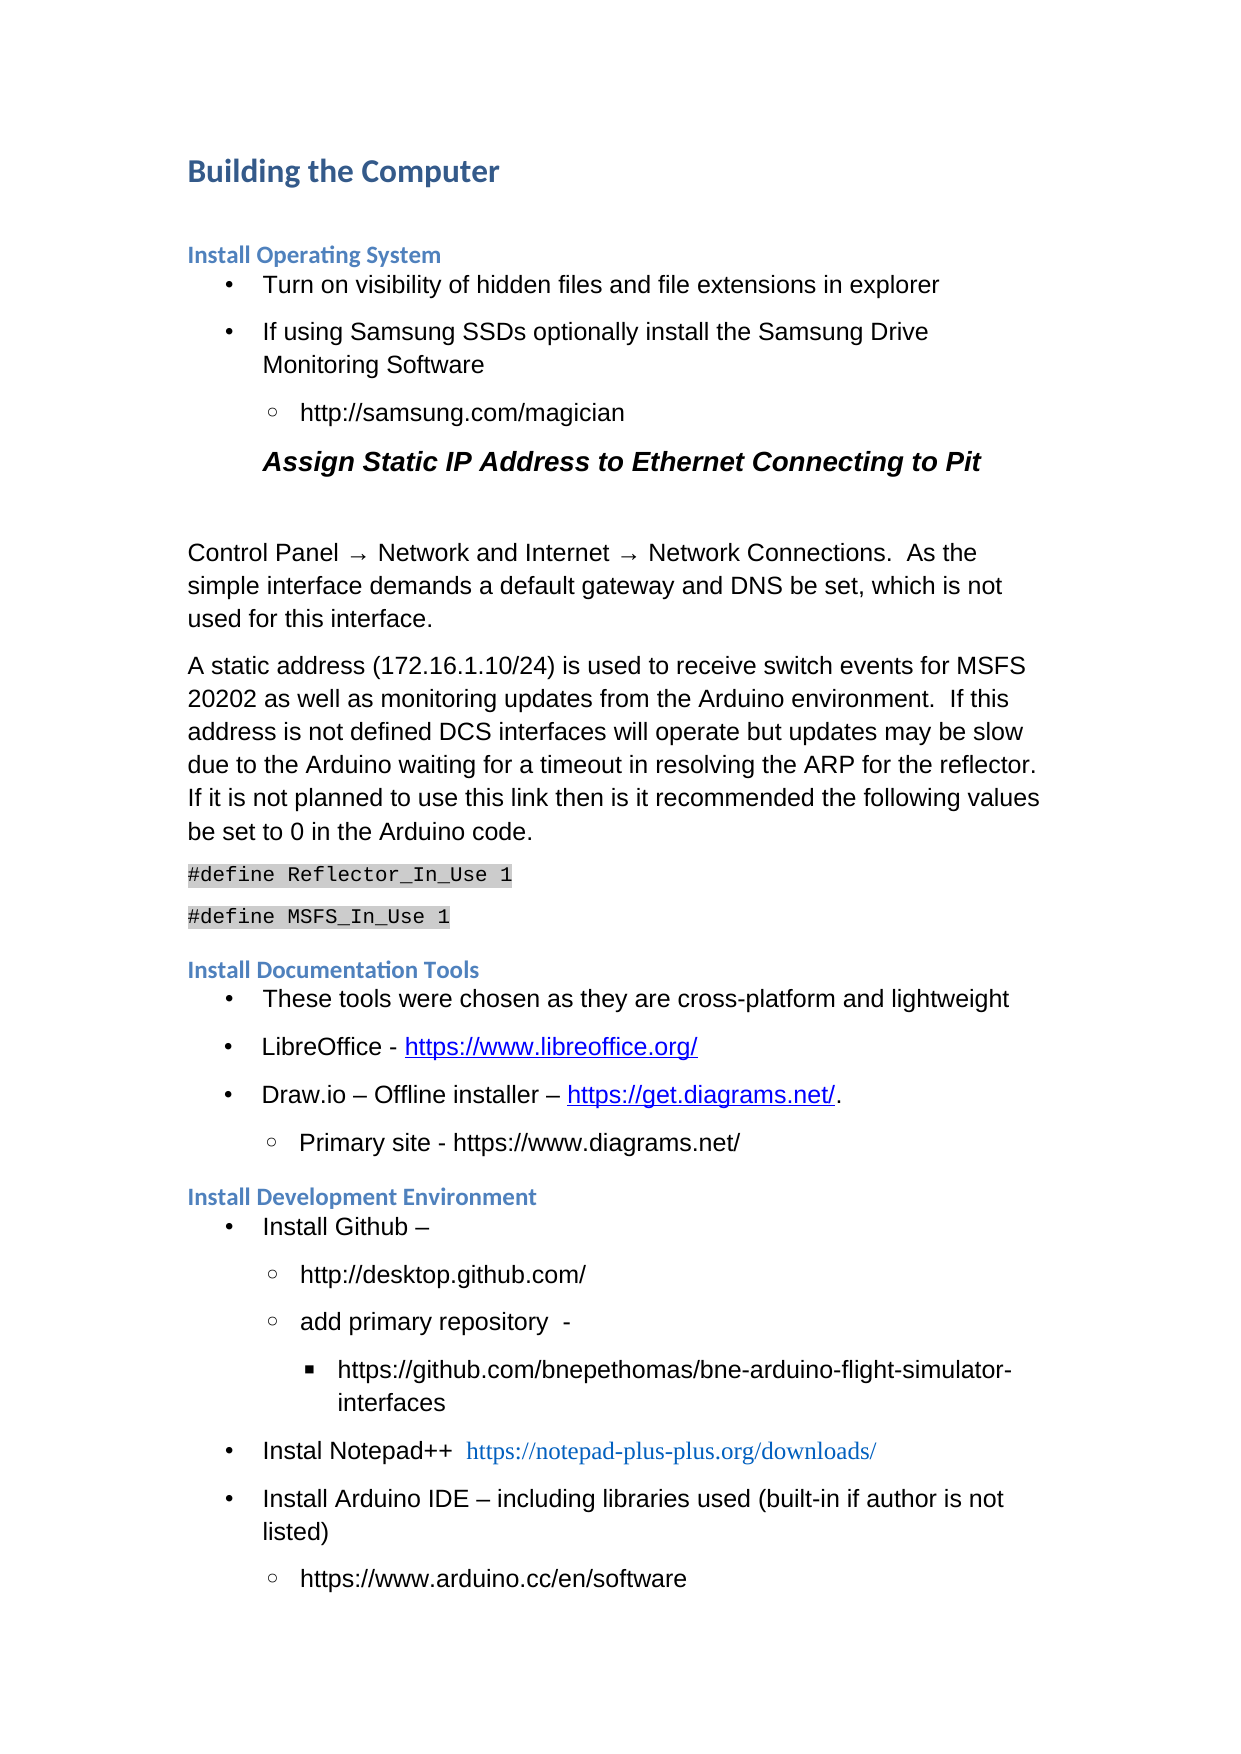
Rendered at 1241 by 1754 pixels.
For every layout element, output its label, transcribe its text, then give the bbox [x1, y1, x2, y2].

list Turn on visibility of hidden files and file extensions in explorer [225, 269, 1053, 298]
list https://www.arduino.cc/en/software [262, 1564, 1053, 1593]
text #define Reflector_In_Use 1 [187, 864, 1053, 888]
text Control Panel → Network and Internet → Network Connections. As the simple interface demands a default gateway and DNS be set, which is not used for this interface. [187, 538, 1053, 632]
list http://samsung.com/magician [262, 398, 1053, 427]
text A static address (172.16.1.10/24) is used to receive switch events for MSFS 20202 as well as monitoring updates from the Arduino environment. If this address is not defined DCS interfaces will operate but updates may be slow due to the Arduino waiting for a timeout in resolving the ARP for the reflector. If it is not planned to use this link then is it recommended the following values be set to 0 in the Arduino code. [187, 651, 1053, 845]
list https://github.com/bnepethomas/bne-arduino-flight-simulator-interfaces [300, 1355, 1053, 1417]
list add primary repository - [262, 1307, 1053, 1336]
list Instal Notepad++ https://notepad-plus-plus.org/downloads/ [225, 1436, 1053, 1465]
list Primary site - https://www.diagrams.net/ [261, 1127, 1053, 1156]
list Install Github – [225, 1212, 1053, 1241]
list These tools were chosen as they are cross-platform and lightweight [225, 984, 1053, 1013]
text #define MSFS_In_Use 1 [187, 906, 1053, 929]
list http://desktop.github.com/ [262, 1260, 1053, 1288]
list Draw.io – Offline installer – https://get.diagrams.net/. [224, 1080, 1053, 1109]
subtitle Building the Computer [187, 150, 1053, 191]
subtitle Assign Static IP Address to Ethernet Connecting to Pit [187, 446, 1053, 478]
list LibreOffice - https://www.libreoffice.org/ [224, 1032, 1053, 1061]
subtitle Install Operating System [187, 239, 1053, 269]
list Install Arduino IDE – including libraries used (built-in if author is not listed) [225, 1483, 1053, 1545]
subtitle Install Development Environment [187, 1181, 1053, 1212]
subtitle Install Documentation Tools [187, 954, 1053, 984]
list If using Samsung SSDs optionally install the Samsung Drive Monitoring Software [225, 317, 1053, 379]
